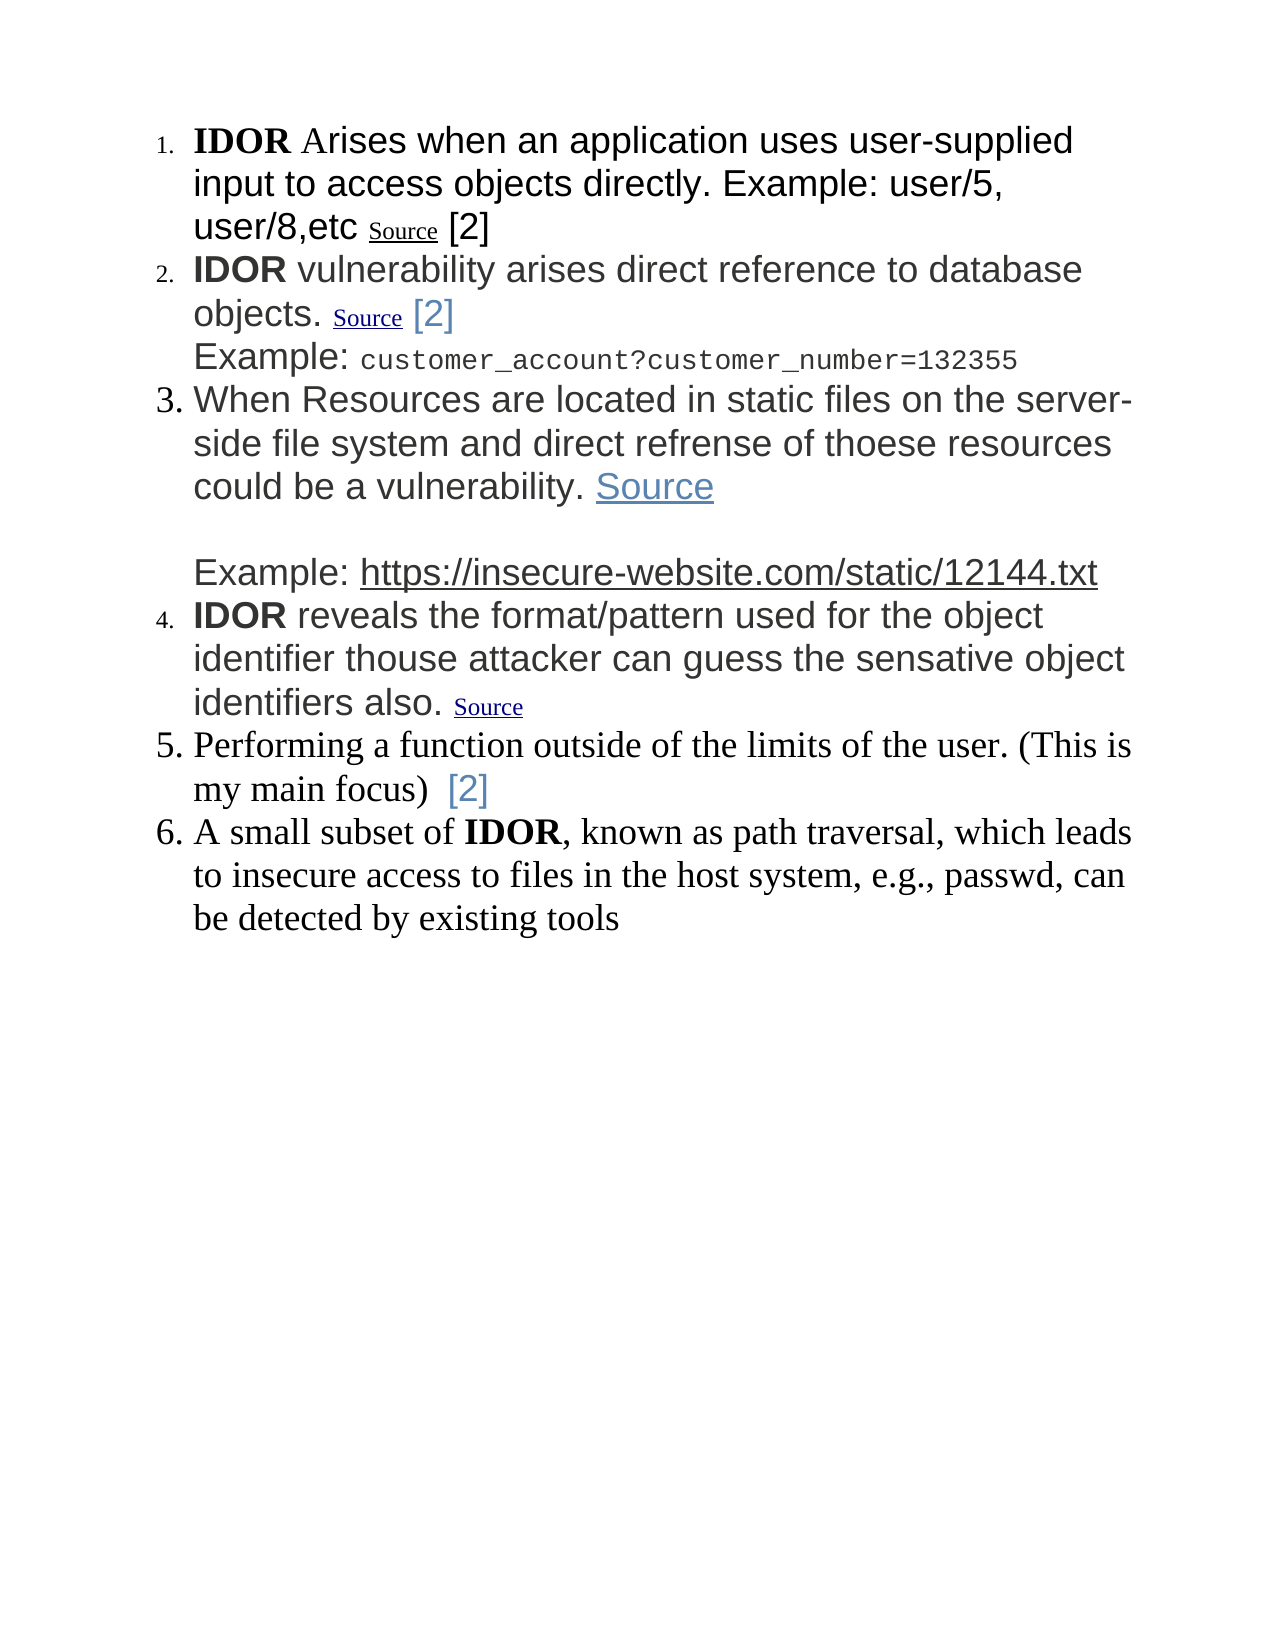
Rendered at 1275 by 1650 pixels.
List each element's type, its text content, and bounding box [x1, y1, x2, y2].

list A small subset of IDOR, known as path traversal, which leads to insecure access to files in the host system, e.g., passwd, can be detected by existing tools [156, 809, 1157, 939]
list When Resources are located in static files on the server-side file system and direct refrense of thoese resources could be a vulnerability. Source [156, 378, 1157, 507]
list IDOR reveals the format/pattern used for the object identifier thouse attacker can guess the sensative object identifiers also. Source [156, 593, 1157, 723]
list IDOR vulnerability arises direct reference to database objects. Source [2] [156, 248, 1157, 334]
list Example: customer_account?customer_number=132355 [156, 334, 1157, 378]
list Performing a function outside of the limits of the user. (This is my main focus) [2] [156, 723, 1157, 809]
list Example: https://insecure-website.com/static/12144.txt [156, 550, 1157, 593]
list IDOR Arises when an application uses user-supplied input to access objects directly. Example: user/5, user/8,etc Source [2] [156, 118, 1157, 248]
